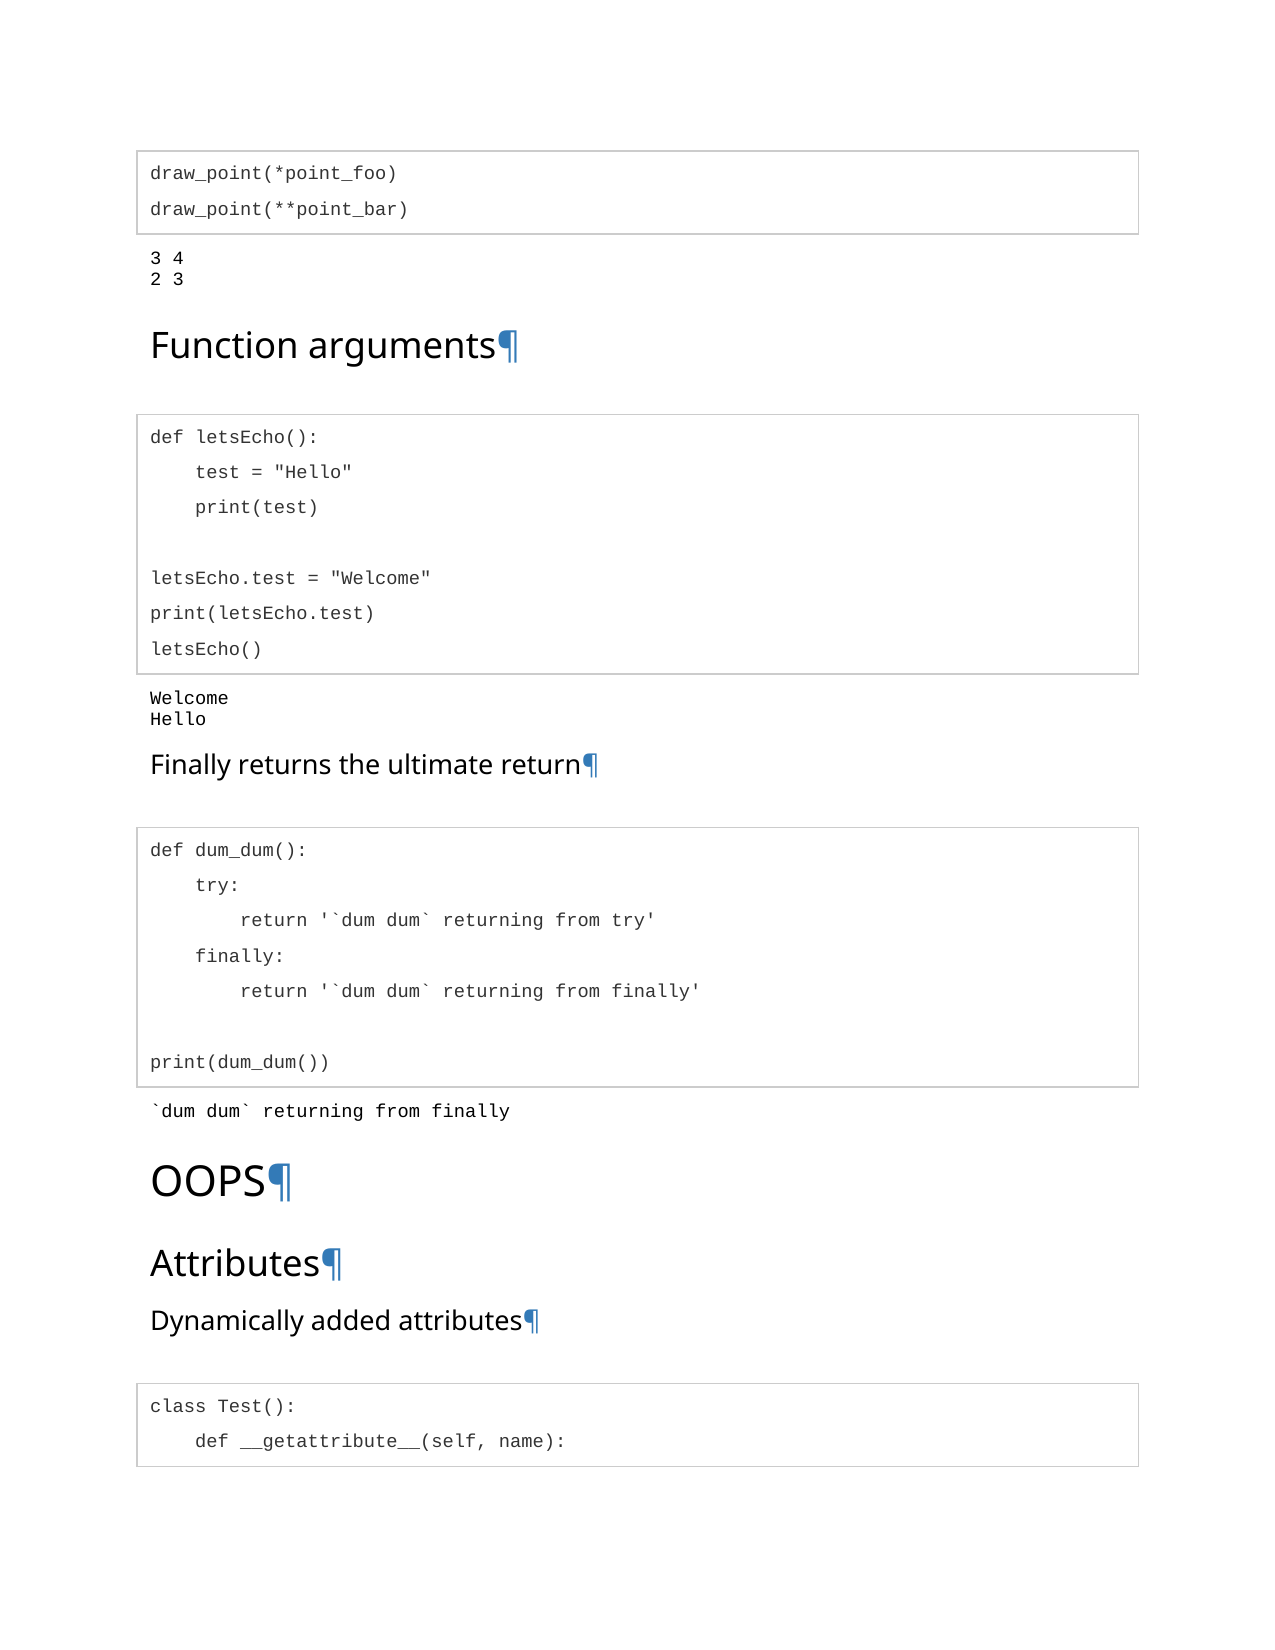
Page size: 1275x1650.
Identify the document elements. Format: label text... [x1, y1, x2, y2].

subtitle Finally returns the ultimate return¶ [150, 745, 1125, 782]
text def letsEcho(): [138, 415, 1138, 449]
text letsEcho.test = "Welcome" [138, 555, 1138, 590]
text 3 4 [150, 249, 1125, 270]
subtitle Dynamically added attributes¶ [150, 1301, 1125, 1338]
text try: [138, 862, 1138, 897]
text class Test(): [138, 1384, 1138, 1418]
text Welcome [150, 689, 1125, 710]
text letsEcho() [138, 625, 1138, 673]
text `dum dum` returning from finally [150, 1102, 1125, 1123]
text print(test) [138, 484, 1138, 519]
text test = "Hello" [138, 449, 1138, 484]
subtitle OOPS¶ [150, 1151, 1125, 1209]
text print(letsEcho.test) [138, 590, 1138, 625]
text 2 3 [150, 270, 1125, 291]
text return '`dum dum` returning from finally' [138, 968, 1138, 1003]
text def __getattribute__(self, name): [138, 1418, 1138, 1466]
text finally: [138, 932, 1138, 968]
text Hello [150, 710, 1125, 731]
text draw_point(**point_bar) [138, 185, 1138, 233]
text draw_point(*point_foo) [138, 152, 1138, 185]
subtitle Attributes¶ [150, 1238, 1125, 1287]
subtitle Function arguments¶ [150, 319, 1125, 369]
text print(dum_dum()) [138, 1038, 1138, 1086]
text def dum_dum(): [138, 828, 1138, 862]
text return '`dum dum` returning from try' [138, 897, 1138, 932]
